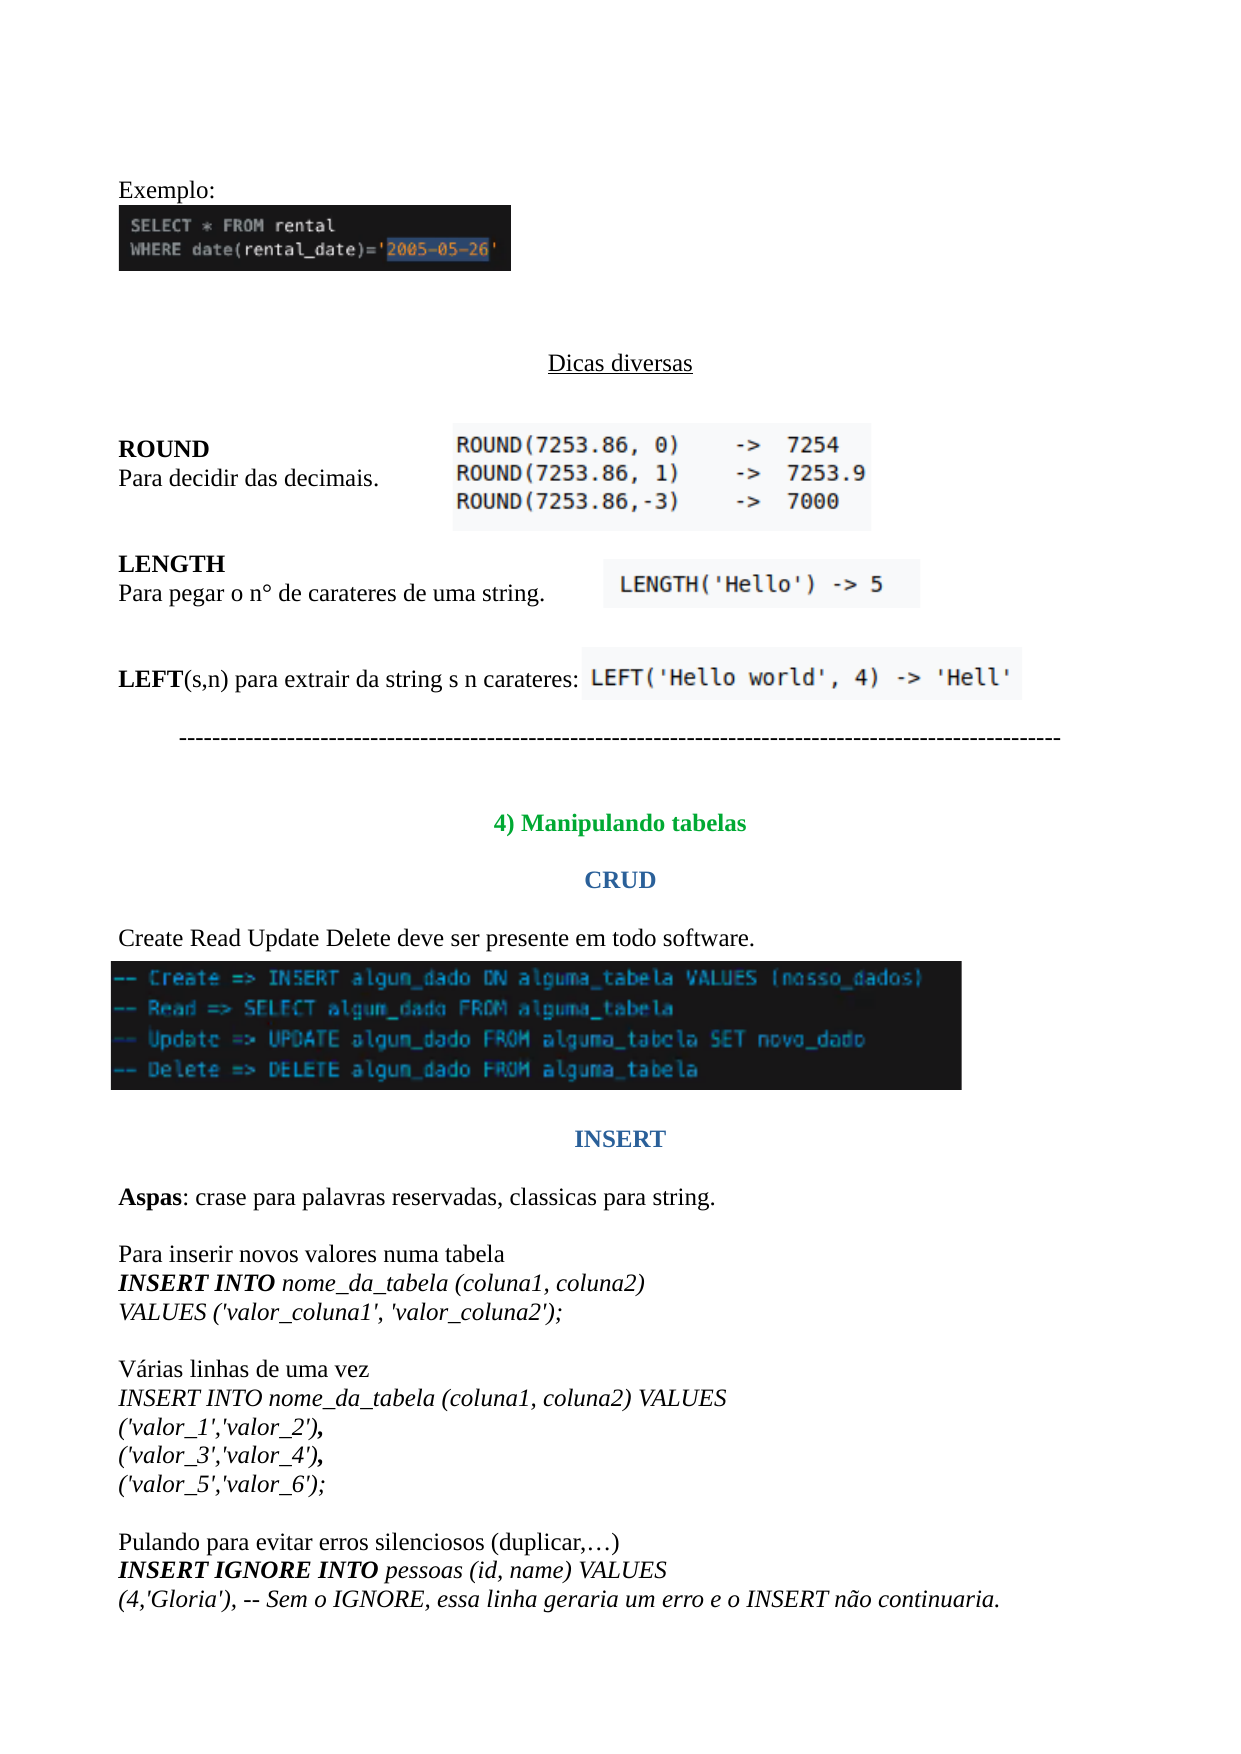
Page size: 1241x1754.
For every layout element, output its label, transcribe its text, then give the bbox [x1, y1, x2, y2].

text ('valor_1','valor_2'), [118, 1412, 1122, 1441]
text VALUES ('valor_coluna1', 'valor_coluna2'); [118, 1297, 1122, 1326]
text Dicas diversas [118, 348, 1122, 377]
text LEFT(s,n) para extrair da string s n carateres: [118, 664, 581, 693]
text Create Read Update Delete deve ser presente em todo software. [118, 923, 1122, 952]
text Várias linhas de uma vez [118, 1354, 1122, 1383]
text INSERT IGNORE INTO pessoas (id, name) VALUES [118, 1556, 1122, 1584]
text (4,'Gloria'), -- Sem o IGNORE, essa linha geraria um erro e o INSERT não continuaria. [118, 1584, 1122, 1613]
text Para pegar o n° de carateres de uma string. [118, 578, 603, 607]
text Aspas: crase para palavras reservadas, classicas para string. [118, 1182, 1122, 1211]
text Pulando para evitar erros silenciosos (duplicar,…) [118, 1527, 1122, 1556]
text [872, 434, 1122, 463]
text INSERT INTO nome_da_tabela (coluna1, coluna2) VALUES [118, 1383, 1122, 1412]
text ROUND [118, 434, 452, 463]
picture [118, 205, 511, 271]
picture [581, 647, 1023, 700]
text ('valor_5','valor_6'); [118, 1469, 1122, 1498]
text ('valor_3','valor_4'), [118, 1441, 1122, 1469]
text [1023, 664, 1122, 693]
text 4) Manipulando tabelas [118, 808, 1122, 837]
text INSERT [118, 1124, 1122, 1153]
text INSERT INTO nome_da_tabela (coluna1, coluna2) [118, 1268, 1122, 1297]
text Para inserir novos valores numa tabela [118, 1239, 1122, 1268]
text CRUD [118, 866, 1122, 894]
text [872, 463, 1122, 492]
text Exemplo: [118, 176, 1122, 204]
picture [110, 961, 962, 1090]
text ---------------------------------------------------------------------------------------------------------- [118, 722, 1122, 751]
picture [452, 423, 872, 531]
text [921, 578, 1122, 607]
text LENGTH [118, 549, 1122, 578]
picture [603, 559, 921, 608]
text Para decidir das decimais. [118, 463, 452, 492]
